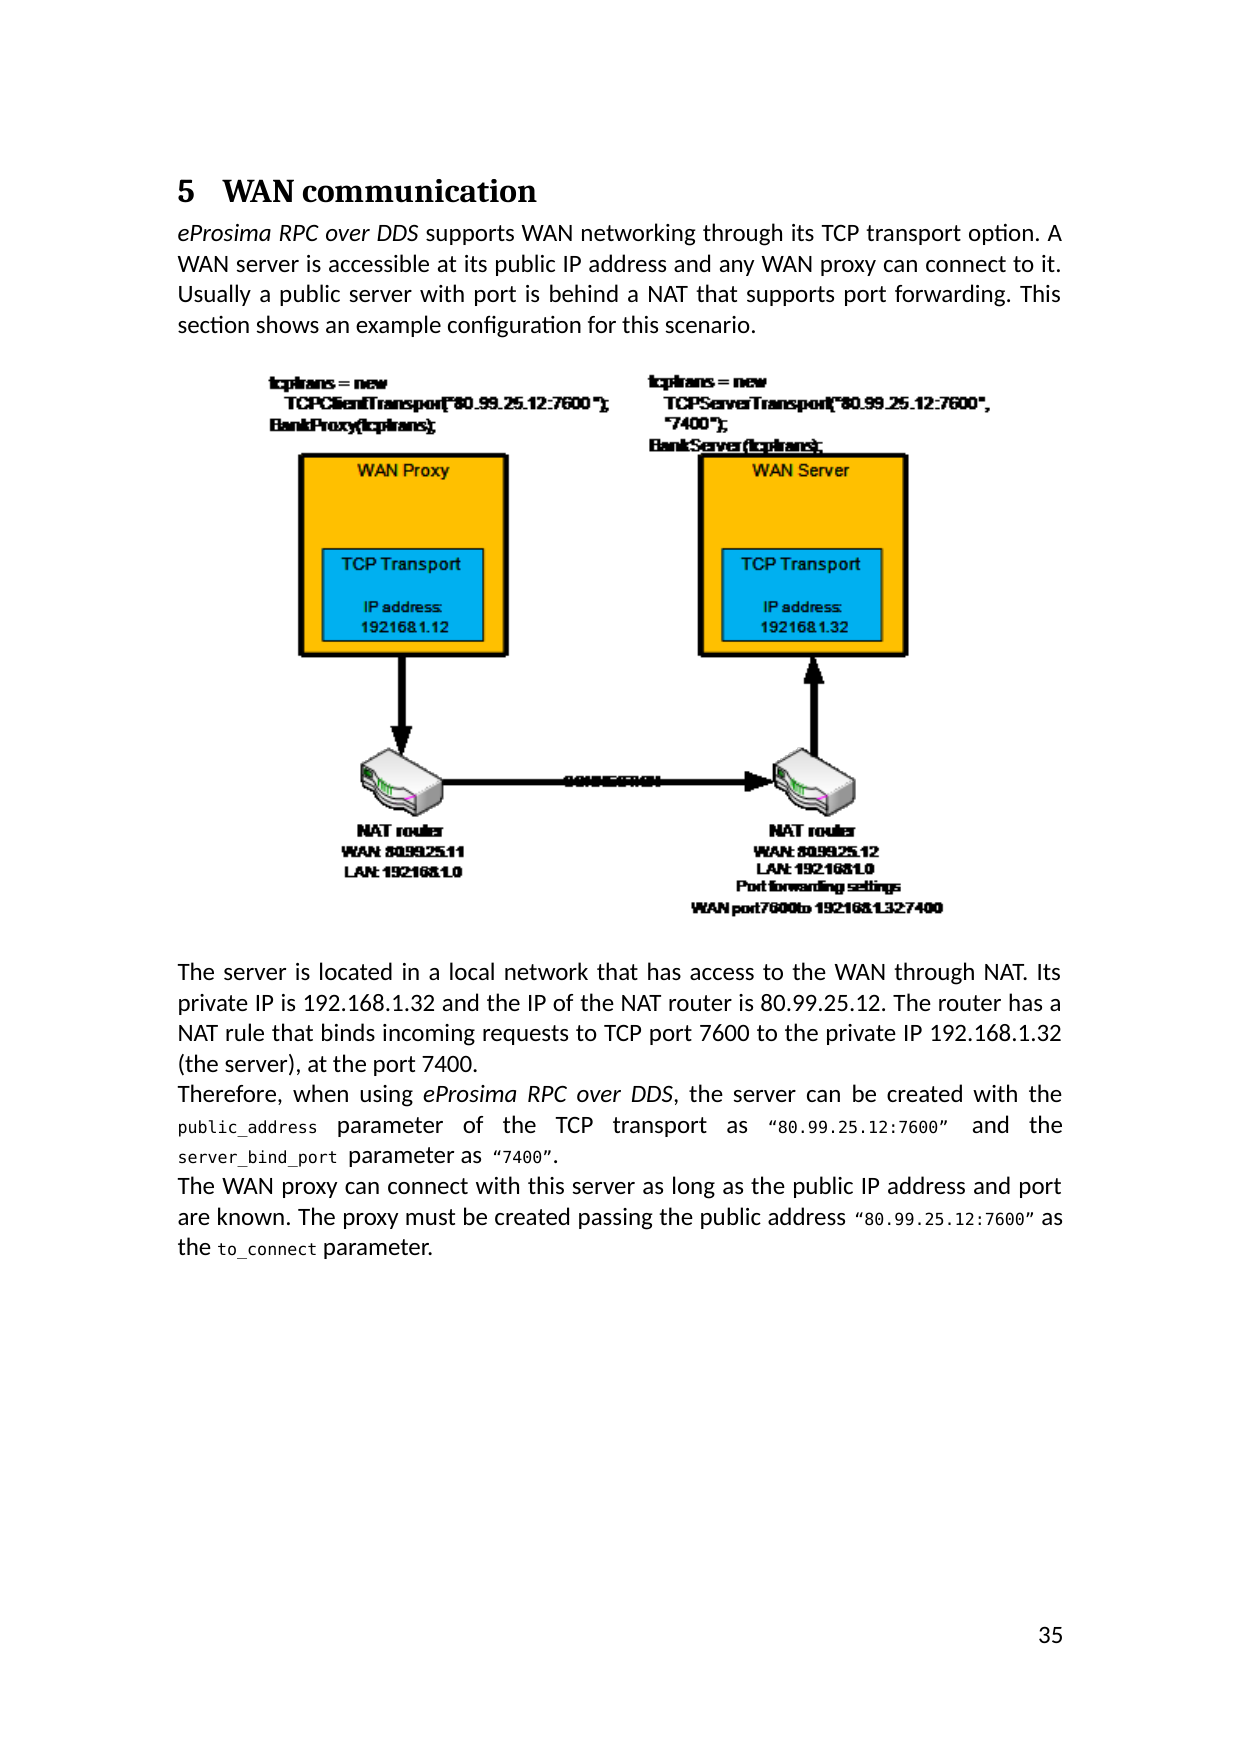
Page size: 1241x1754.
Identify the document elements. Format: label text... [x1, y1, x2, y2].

subtitle WAN communication [177, 173, 1063, 211]
text eProsima RPC over DDS supports WAN networking through its TCP transport option. A WAN server is accessible at its public IP address and any WAN proxy can connect to it. Usually a public server with port is behind a NAT that supports port forwarding. This section shows an example configuration for this scenario. [177, 217, 1063, 339]
text The WAN proxy can connect with this server as long as the public IP address and port are known. The proxy must be created passing the public address “80.99.25.12:7600” as the to_connect parameter. [177, 1170, 1063, 1262]
text Therefore, when using eProsima RPC over DDS, the server can be created with the public_address parameter of the TCP transport as “80.99.25.12:7600” and the server_bind_port parameter as “7400”. [177, 1079, 1063, 1170]
text The server is located in a local network that has access to the WAN through NAT. Its private IP is 192.168.1.32 and the IP of the NAT router is 80.99.25.12. The router has a NAT rule that binds incoming requests to TCP port 7600 to the private IP 192.168.1.32 (the server), at the port 7400. [177, 957, 1063, 1079]
